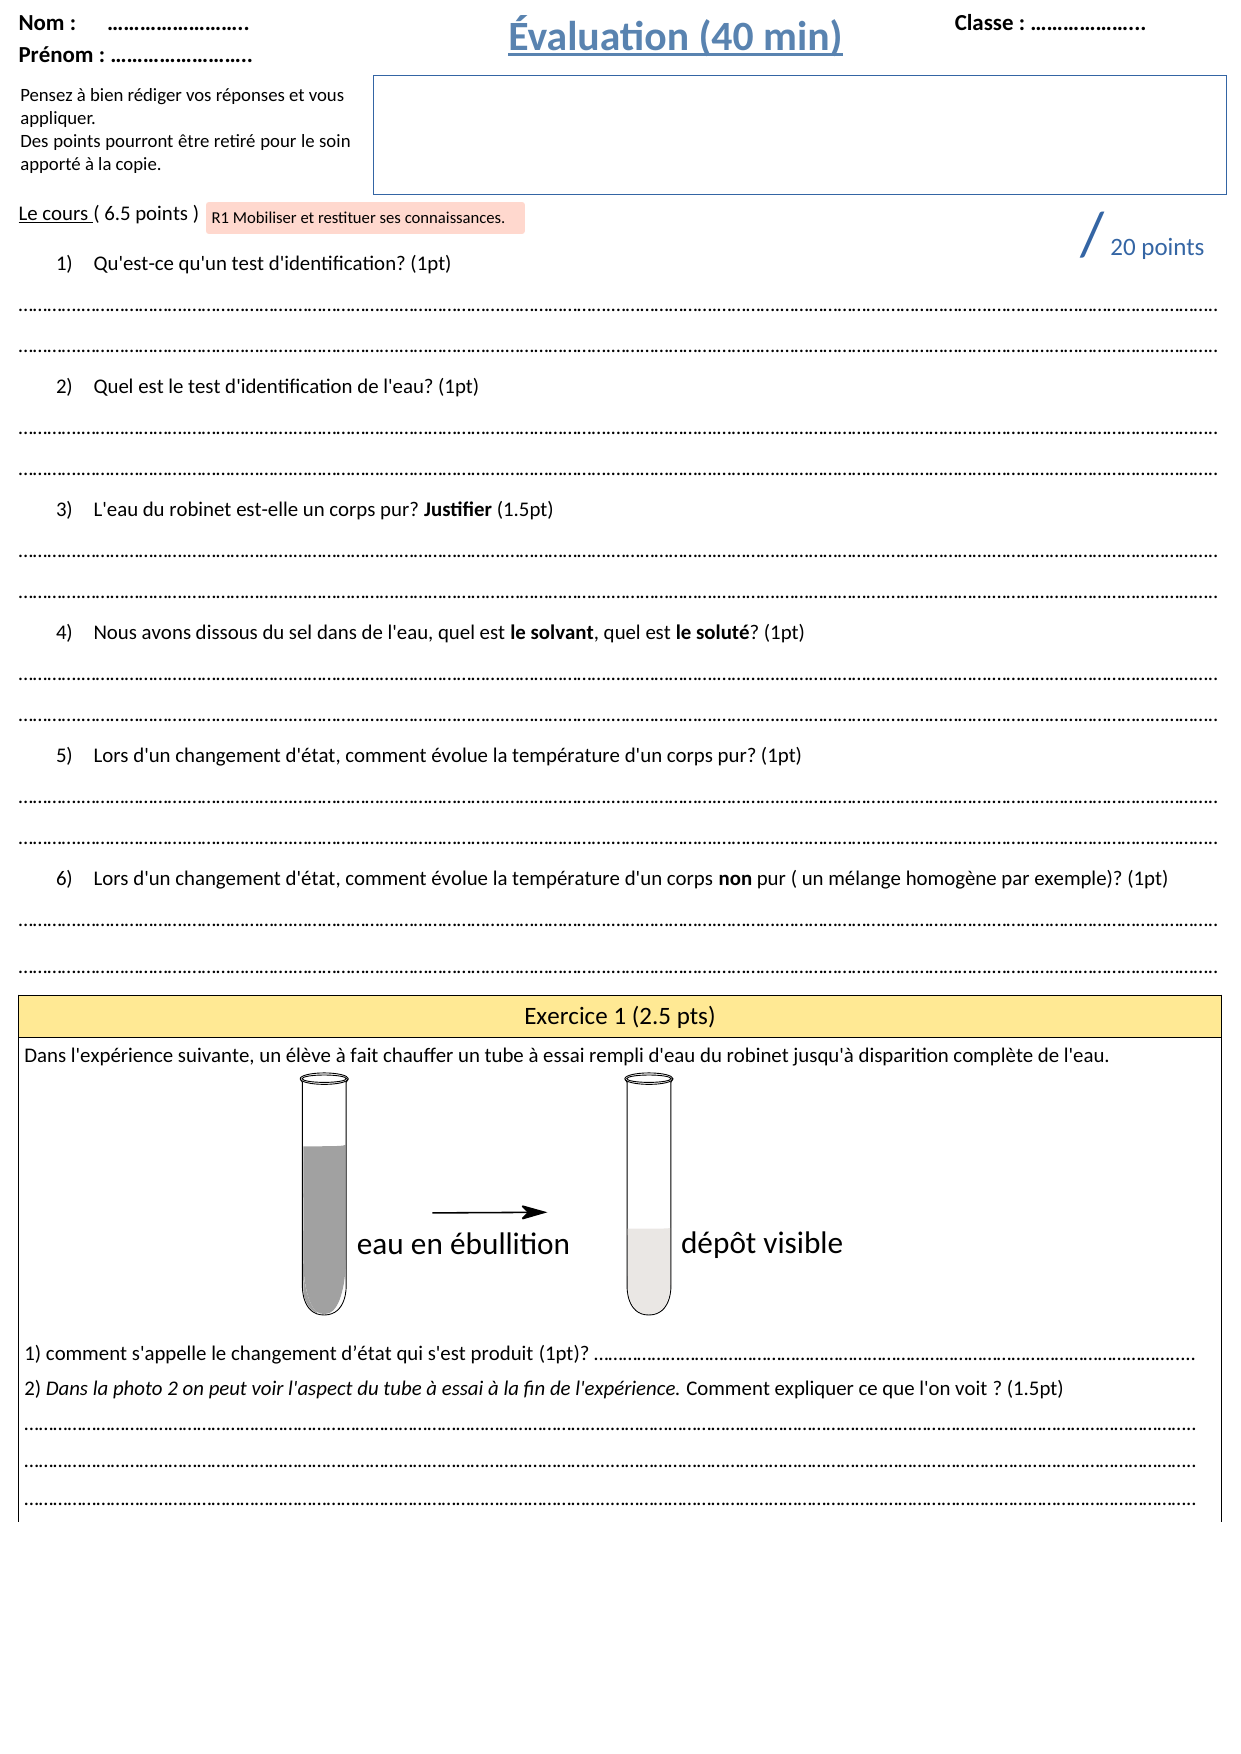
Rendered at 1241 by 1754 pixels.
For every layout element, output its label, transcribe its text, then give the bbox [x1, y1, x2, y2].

text ………….………………….………………….………………….………………….………………….………………….………….………………….………………….……………………………………….. [18, 953, 1221, 979]
text Le cours ( 6.5 points ) [18, 200, 1221, 226]
table_header Exercice 1 (2.5 pts) [19, 996, 1221, 1037]
text ………….………………….………………….………………….………………….………………….………………….………….………………….………………….……………………………………….. [18, 660, 1221, 686]
list Nous avons dissous du sel dans de l'eau, quel est le solvant, quel est le soluté? (1pt) [56, 619, 1221, 644]
list L'eau du robinet est-elle un corps pur? Justifier (1.5pt) [56, 496, 1221, 521]
text ………….………………….………………….………………….………………….………………….………………….………….………………….………………….……………………………………….. [18, 537, 1221, 562]
text Prénom : …………………….. [18, 40, 1221, 68]
text ………….………………….………………….………………….………………….………………….………………….………….………………….………………….……………………………………….. [18, 824, 1221, 850]
text ………….………………….………………….………………….………………….………………….………………….………….………………….………………….……………………………………….. [18, 332, 1221, 357]
list Lors d'un changement d'état, comment évolue la température d'un corps pur? (1pt) [56, 742, 1221, 768]
list Lors d'un changement d'état, comment évolue la température d'un corps non pur ( un mélange homogène par exemple)? (1pt) [56, 865, 1221, 891]
text ………….………………….………………….………………….………………….………………….………………….………….………………….………………….……………………………………….. [18, 783, 1221, 809]
text ………….………………….………………….………………….………………….………………….………………….………….………………….………………….……………………………………….. [18, 578, 1221, 603]
text ………….………………….………………….………………….………………….………………….………………….………….………………….………………….……………………………………….. [18, 414, 1221, 439]
text ………….………………….………………….………………….………………….………………….………………….………….………………….………………….……………………………………….. [18, 701, 1221, 727]
table_cell Dans l'expérience suivante, un élève à fait chauffer un tube à essai rempli d'eau du robinet jusqu'à disparition complète de l'eau. 1) comment s'appelle le changement d’état qui s'est produit (1pt)? …………………………………………………………………………………………………………..... 2) Dans la photo 2 on peut voir l'aspect du tube à essai à la fin de l'expérience. Comment expliquer ce que l'on voit ? (1.5pt) …………………………………………………………………………………………………………..………………………………………………………………………………………………………….. …………………………………………………………………………………………………………..………………………………………………………………………………………………………….. …………………………………………………………………………………………………………..………………………………………………………………………………………………………….. [19, 1038, 1221, 1522]
list Qu'est-ce qu'un test d'identification? (1pt) [56, 250, 1221, 275]
text ………….………………….………………….………………….………………….………………….………………….………….………………….………………….……………………………………….. [18, 906, 1221, 932]
text Nom : …………………….. Classe : ………………... [18, 8, 1221, 36]
text ………….………………….………………….………………….………………….………………….………………….………….………………….………………….……………………………………….. [18, 455, 1221, 480]
text ………….………………….………………….………………….………………….………………….………………….………….………………….………………….……………………………………….. [18, 291, 1221, 316]
list Quel est le test d'identification de l'eau? (1pt) [56, 373, 1221, 398]
